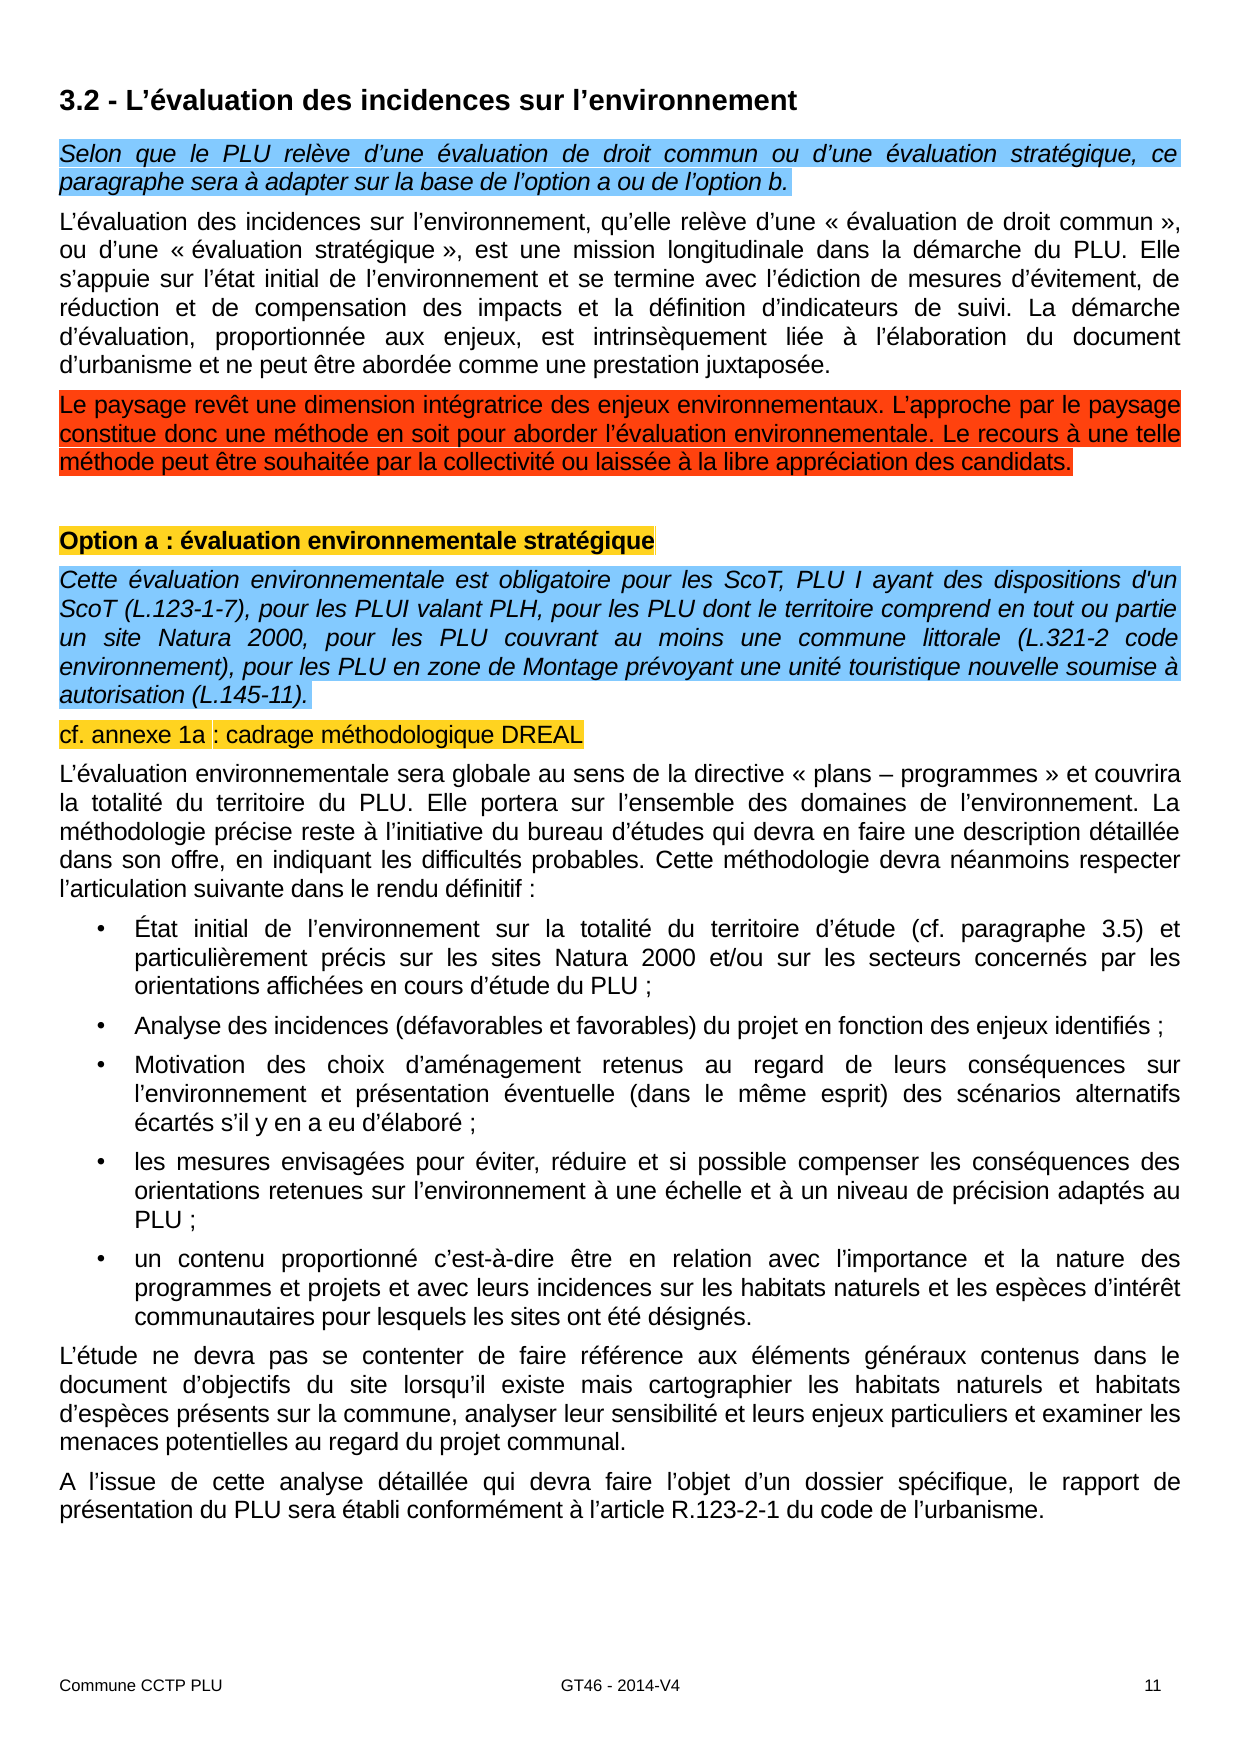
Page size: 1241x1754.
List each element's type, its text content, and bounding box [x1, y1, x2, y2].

text Selon que le PLU relève d’une évaluation de droit commun ou d’une évaluation stratégique, ce paragraphe sera à adapter sur la base de l’option a ou de l’option b. [59, 139, 1181, 196]
text Option a : évaluation environnementale stratégique [59, 526, 1181, 555]
list les mesures envisagées pour éviter, réduire et si possible compenser les conséquences des orientations retenues sur l’environnement à une échelle et à un niveau de précision adaptés au PLU ; [97, 1147, 1181, 1233]
text A l’issue de cette analyse détaillée qui devra faire l’objet d’un dossier spécifique, le rapport de présentation du PLU sera établi conformément à l’article R.123-2-1 du code de l’urbanisme. [59, 1467, 1181, 1524]
list Motivation des choix d’aménagement retenus au regard de leurs conséquences sur l’environnement et présentation éventuelle (dans le même esprit) des scénarios alternatifs écartés s’il y en a eu d’élaboré ; [97, 1050, 1181, 1136]
list un contenu proportionné c’est-à-dire être en relation avec l’importance et la nature des programmes et projets et avec leurs incidences sur les habitats naturels et les espèces d’intérêt communautaires pour lesquels les sites ont été désignés. [97, 1244, 1181, 1330]
text L’évaluation des incidences sur l’environnement, qu’elle relève d’une « évaluation de droit commun », ou d’une « évaluation stratégique », est une mission longitudinale dans la démarche du PLU. Elle s’appuie sur l’état initial de l’environnement et se termine avec l’édiction de mesures d’évitement, de réduction et de compensation des impacts et la définition d’indicateurs de suivi. La démarche d’évaluation, proportionnée aux enjeux, est intrinsèquement liée à l’élaboration du document d’urbanisme et ne peut être abordée comme une prestation juxtaposée. [59, 207, 1181, 379]
text L’évaluation environnementale sera globale au sens de la directive « plans – programmes » et couvrira la totalité du territoire du PLU. Elle portera sur l’ensemble des domaines de l’environnement. La méthodologie précise reste à l’initiative du bureau d’études qui devra en faire une description détaillée dans son offre, en indiquant les difficultés probables. Cette méthodologie devra néanmoins respecter l’articulation suivante dans le rendu définitif : [59, 759, 1181, 903]
text Cette évaluation environnementale est obligatoire pour les ScoT, PLU I ayant des dispositions d'un ScoT (L.123-1-7), pour les PLUI valant PLH, pour les PLU dont le territoire comprend en tout ou partie un site Natura 2000, pour les PLU couvrant au moins une commune littorale (L.321-2 code environnement), pour les PLU en zone de Montage prévoyant une unité touristique nouvelle soumise à autorisation (L.145-11). [59, 566, 1181, 709]
subtitle 3.2 - L’évaluation des incidences sur l’environnement [59, 83, 1181, 116]
list Analyse des incidences (défavorables et favorables) du projet en fonction des enjeux identifiés ; [97, 1011, 1181, 1039]
text cf. annexe 1a : cadrage méthodologique DREAL [59, 720, 1181, 749]
text L’étude ne devra pas se contenter de faire référence aux éléments généraux contenus dans le document d’objectifs du site lorsqu’il existe mais cartographier les habitats naturels et habitats d’espèces présents sur la commune, analyser leur sensibilité et leurs enjeux particuliers et examiner les menaces potentielles au regard du projet communal. [59, 1341, 1181, 1456]
list État initial de l’environnement sur la totalité du territoire d’étude (cf. paragraphe 3.5) et particulièrement précis sur les sites Natura 2000 et/ou sur les secteurs concernés par les orientations affichées en cours d’étude du PLU ; [97, 914, 1181, 1000]
text Le paysage revêt une dimension intégratrice des enjeux environnementaux. L’approche par le paysage constitue donc une méthode en soit pour aborder l’évaluation environnementale. Le recours à une telle méthode peut être souhaitée par la collectivité ou laissée à la libre appréciation des candidats. [59, 390, 1181, 476]
